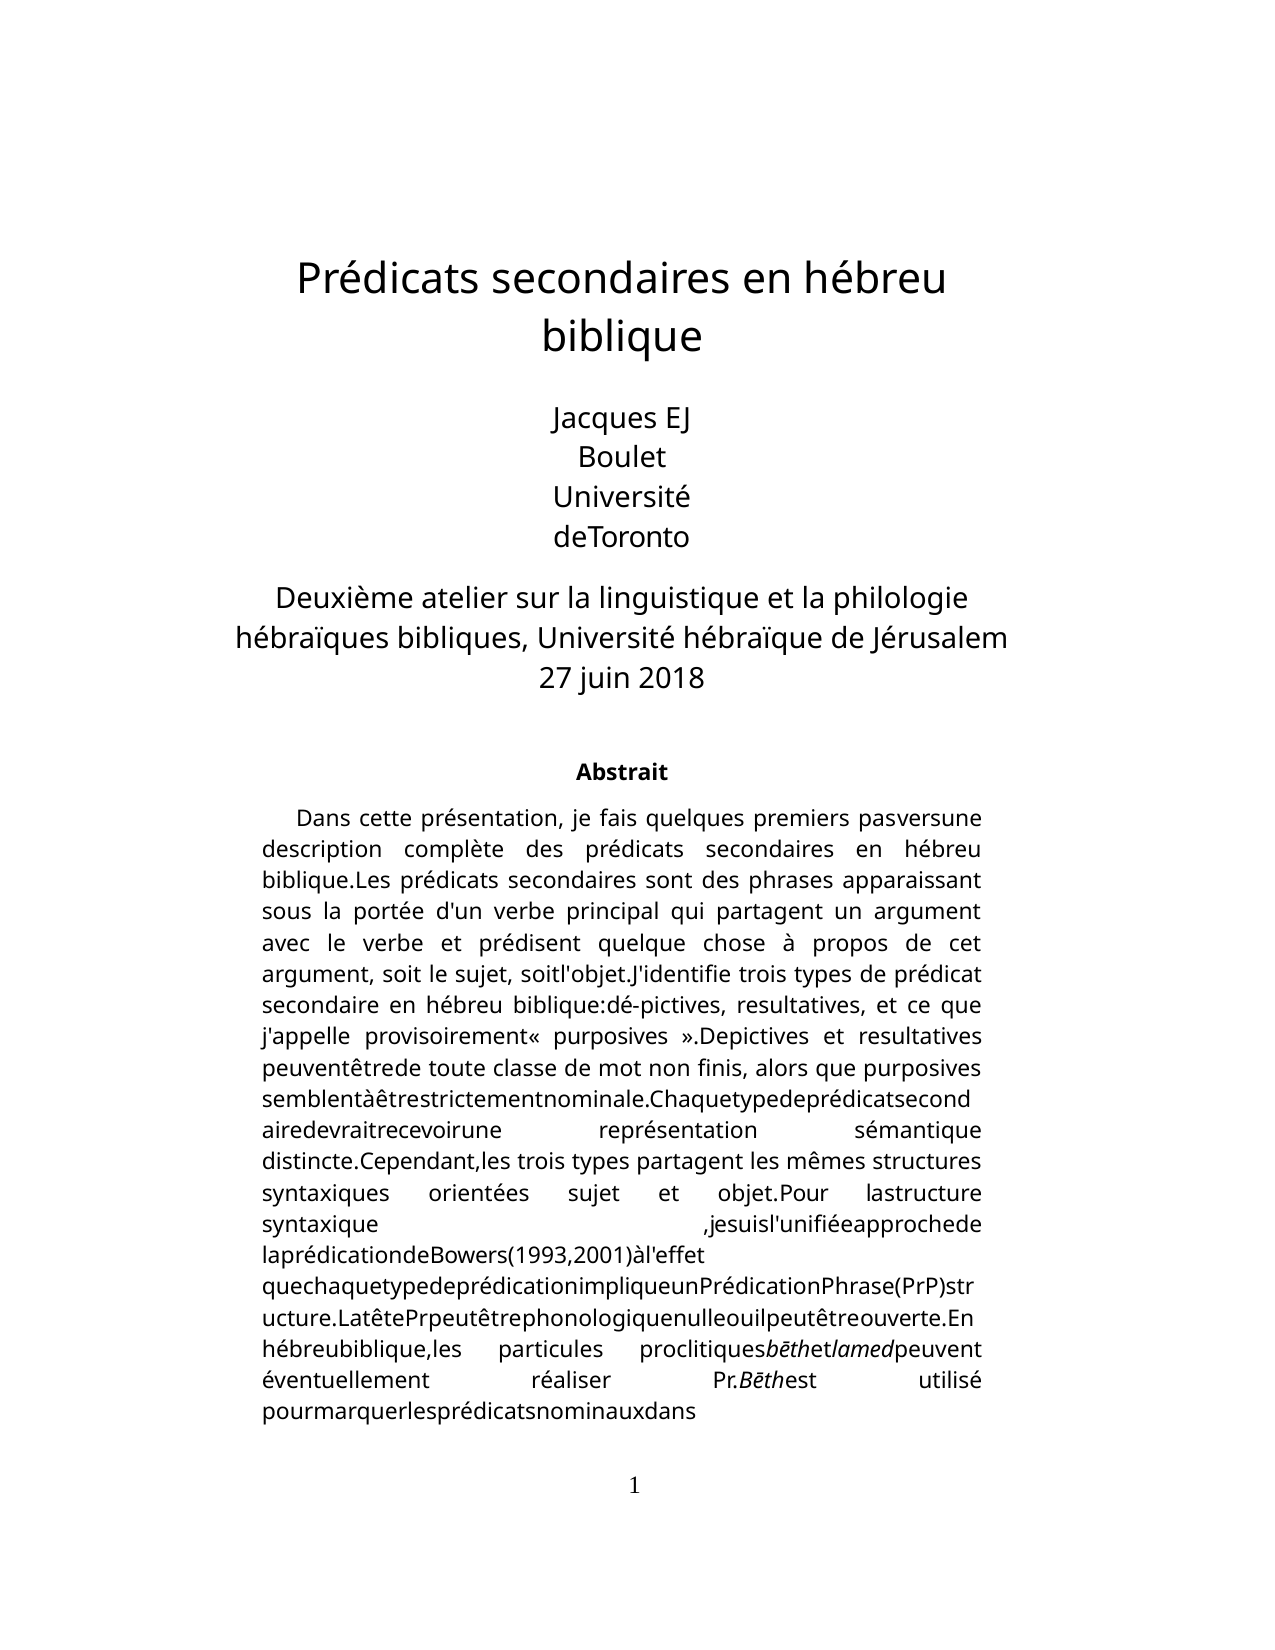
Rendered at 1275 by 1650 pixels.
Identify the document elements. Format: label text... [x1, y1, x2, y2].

text Abstrait [212, 756, 1032, 787]
text 27 juin 2018 [212, 657, 1032, 697]
text Deuxième atelier sur la linguistique et la philologie hébraïques bibliques, Université hébraïque de Jérusalem [212, 578, 1032, 657]
text Dans cette présentation, je fais quelques premiers pasversune description complète des prédicats secondaires en hébreu biblique.Les prédicats secondaires sont des phrases apparaissant sous la portée d'un verbe principal qui partagent un argument avec le verbe et prédisent quelque chose à propos de cet argument, soit le sujet, soitl'objet.J'identifie trois types de prédicat secondaire en hébreu biblique:dé-pictives, resultatives, et ce que j'appelle provisoirement« purposives ».Depictives et resultatives peuventêtrede toute classe de mot non finis, alors que purposives semblentàêtrestrictementnominale.Chaquetypedeprédicatsecondairedevraitrecevoirune représentation sémantique distincte.Cependant,les trois types partagent les mêmes structures syntaxiques orientées sujet et objet.Pour lastructure syntaxique ,jesuisl'unifiéeapprochede laprédicationdeBowers(1993,2001)àl'effet quechaquetypedeprédicationimpliqueunPrédicationPhrase(PrP)structure.LatêtePrpeutêtrephonologiquenulleouilpeutêtreouverte.Enhébreubiblique,les particules proclitiquesbēthetlamedpeuvent éventuellement réaliser Pr.Bēthest utilisé pourmarquerlesprédicatsnominauxdans [262, 801, 982, 1426]
text Jacques EJ Boulet Université deToronto [508, 397, 736, 556]
text Prédicats secondaires en hébreu biblique [212, 248, 1032, 364]
